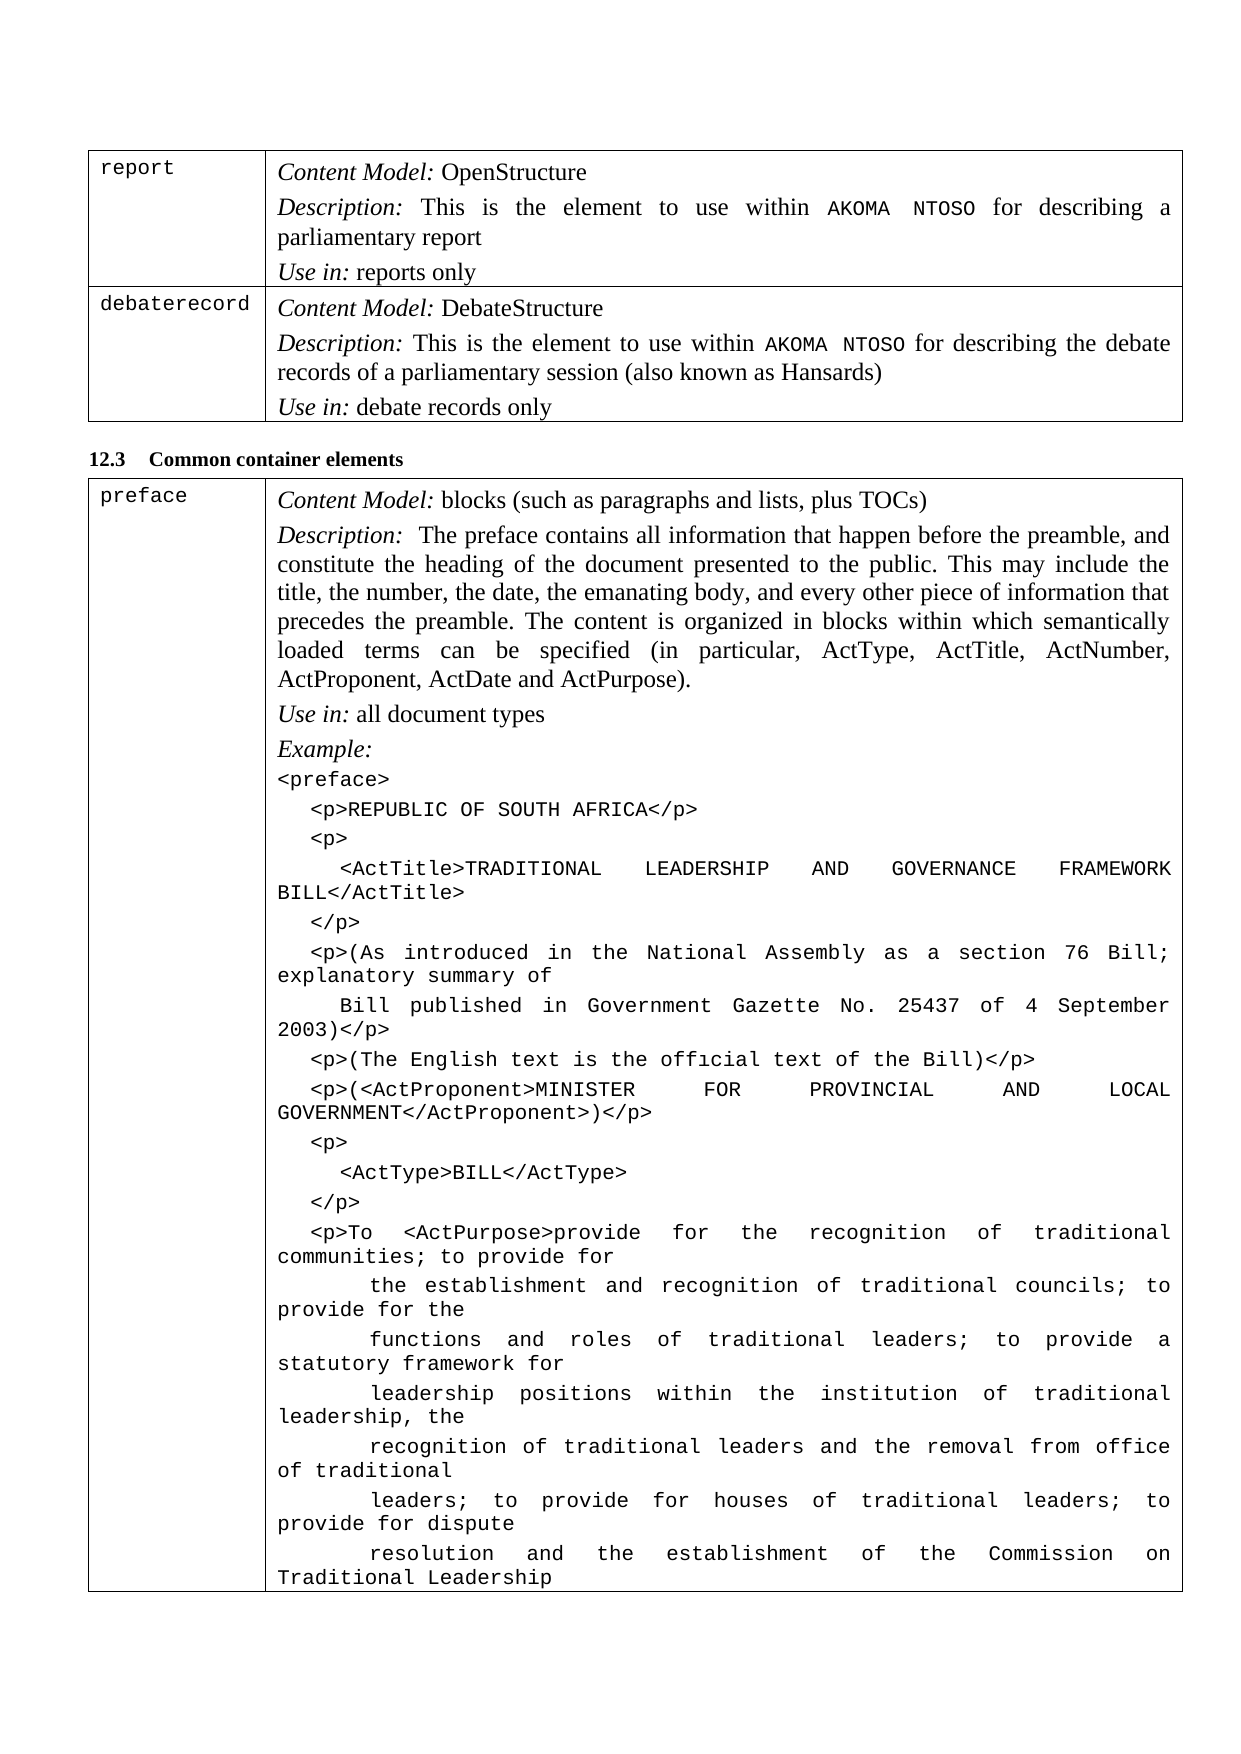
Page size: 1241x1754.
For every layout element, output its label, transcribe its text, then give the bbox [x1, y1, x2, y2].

table_cell report [89, 151, 265, 286]
table_header preface [89, 479, 265, 1591]
table_cell Content Model: OpenStructure Description: This is the element to use within AKOMA NTOSO for describing a parliamentary report Use in: reports only [266, 151, 1182, 286]
table_header Content Model: blocks (such as paragraphs and lists, plus TOCs) Description: The preface contains all information that happen before the preamble, and constitute the heading of the document presented to the public. This may include the title, the number, the date, the emanating body, and every other piece of information that precedes the preamble. The content is organized in blocks within which semantically loaded terms can be specified (in particular, ActType, ActTitle, ActNumber, ActProponent, ActDate and ActPurpose). Use in: all document types Example: <preface> <p>REPUBLIC OF SOUTH AFRICA</p> <p> <ActTitle>TRADITIONAL LEADERSHIP AND GOVERNANCE FRAMEWORK BILL</ActTitle> </p> <p>(As introduced in the National Assembly as a section 76 Bill; explanatory summary of Bill published in Government Gazette No. 25437 of 4 September 2003)</p> <p>(The English text is the offıcial text of the Bill)</p> <p>(<ActProponent>MINISTER FOR PROVINCIAL AND LOCAL GOVERNMENT</ActProponent>)</p> <p> <ActType>BILL</ActType> </p> <p>To <ActPurpose>provide for the recognition of traditional communities; to provide for the establishment and recognition of traditional councils; to provide for the functions and roles of traditional leaders; to provide a statutory framework for leadership positions within the institution of traditional leadership, the recognition of traditional leaders and the removal from office of traditional leaders; to provide for houses of traditional leaders; to provide for dispute resolution and the establishment of the Commission on Traditional Leadership [266, 479, 1182, 1591]
subtitle Common container elements [89, 447, 1151, 471]
table_cell debaterecord [89, 287, 265, 421]
table_cell Content Model: DebateStructure Description: This is the element to use within AKOMA NTOSO for describing the debate records of a parliamentary session (also known as Hansards) Use in: debate records only [266, 287, 1182, 421]
